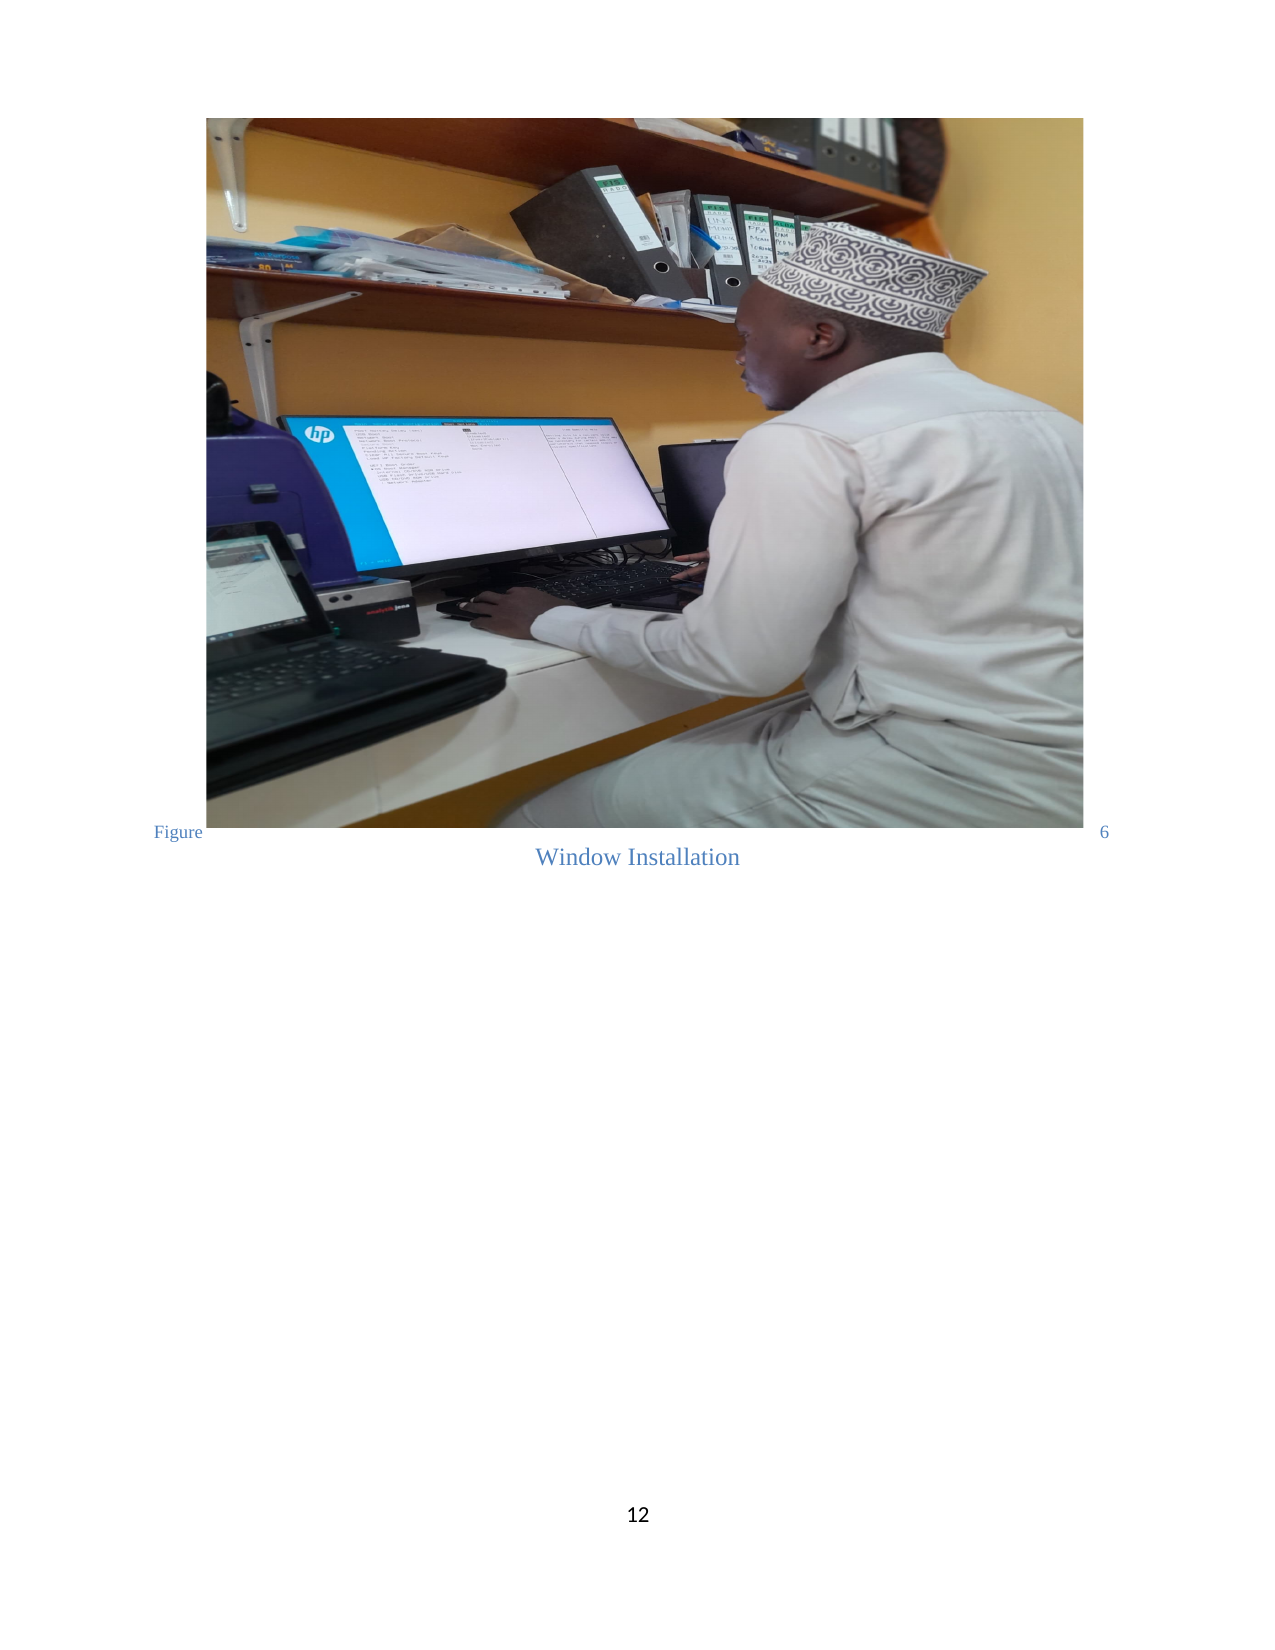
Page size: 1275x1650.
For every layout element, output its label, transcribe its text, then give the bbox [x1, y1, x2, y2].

text Figure 6 Window Installation [150, 821, 1125, 871]
